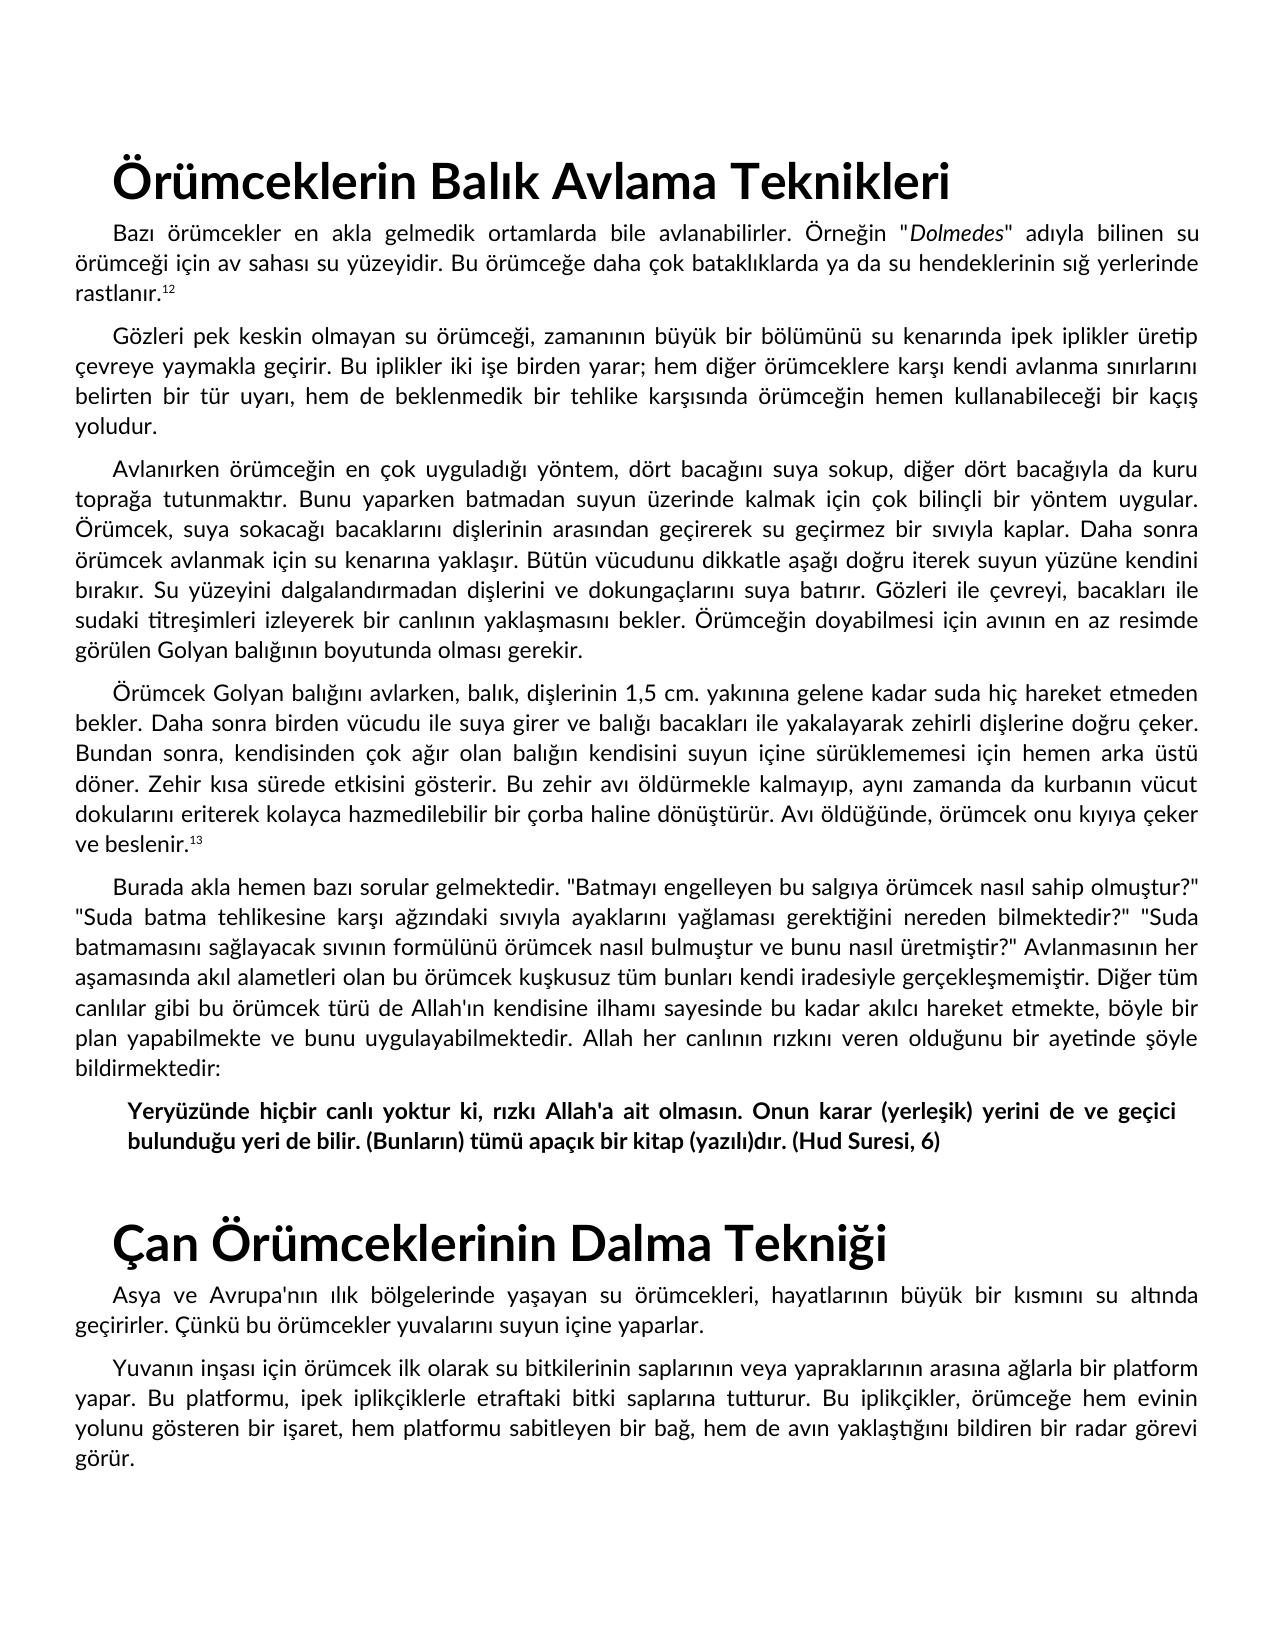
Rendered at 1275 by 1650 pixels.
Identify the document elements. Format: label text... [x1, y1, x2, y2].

text Asya ve Avrupa'nın ılık bölgelerinde yaşayan su örümcekleri, hayatlarının büyük bir kısmını su altında geçirirler. Çünkü bu örümcekler yuvalarını suyun içine yaparlar. [75, 1280, 1200, 1338]
text Örümcek Golyan balığını avlarken, balık, dişlerinin 1,5 cm. yakınına gelene kadar suda hiç hareket etmeden bekler. Daha sonra birden vücudu ile suya girer ve balığı bacakları ile yakalayarak zehirli dişlerine doğru çeker. Bundan sonra, kendisinden çok ağır olan balığın kendisini suyun içine sürüklememesi için hemen arka üstü döner. Zehir kısa sürede etkisini gösterir. Bu zehir avı öldürmekle kalmayıp, aynı zamanda da kurbanın vücut dokularını eriterek kolayca hazmedilebilir bir çorba haline dönüştürür. Avı öldüğünde, örümcek onu kıyıya çeker ve beslenir.13 [75, 679, 1200, 857]
text Yuvanın inşası için örümcek ilk olarak su bitkilerinin saplarının veya yapraklarının arasına ağlarla bir platform yapar. Bu platformu, ipek iplikçiklerle etraftaki bitki saplarına tutturur. Bu iplikçikler, örümceğe hem evinin yolunu gösteren bir işaret, hem platformu sabitleyen bir bağ, hem de avın yaklaştığını bildiren bir radar görevi görür. [75, 1353, 1200, 1471]
text Yeryüzünde hiçbir canlı yoktur ki, rızkı Allah'a ait olmasın. Onun karar (yerleşik) yerini de ve geçici bulunduğu yeri de bilir. (Bunların) tümü apaçık bir kitap (yazılı)dır. (Hud Suresi, 6) [127, 1096, 1177, 1154]
subtitle Çan Örümceklerinin Dalma Tekniği [112, 1212, 1200, 1272]
text Gözleri pek keskin olmayan su örümceği, zamanının büyük bir bölümünü su kenarında ipek iplikler üretip çevreye yaymakla geçirir. Bu iplikler iki işe birden yarar; hem diğer örümceklere karşı kendi avlanma sınırlarını belirten bir tür uyarı, hem de beklenmedik bir tehlike karşısında örümceğin hemen kullanabileceği bir kaçış yoludur. [75, 321, 1200, 439]
subtitle Örümceklerin Balık Avlama Teknikleri [112, 150, 1200, 210]
text Avlanırken örümceğin en çok uyguladığı yöntem, dört bacağını suya sokup, diğer dört bacağıyla da kuru toprağa tutunmaktır. Bunu yaparken batmadan suyun üzerinde kalmak için çok bilinçli bir yöntem uygular. Örümcek, suya sokacağı bacaklarını dişlerinin arasından geçirerek su geçirmez bir sıvıyla kaplar. Daha sonra örümcek avlanmak için su kenarına yaklaşır. Bütün vücudunu dikkatle aşağı doğru iterek suyun yüzüne kendini bırakır. Su yüzeyini dalgalandırmadan dişlerini ve dokungaçlarını suya batırır. Gözleri ile çevreyi, bacakları ile sudaki titreşimleri izleyerek bir canlının yaklaşmasını bekler. Örümceğin doyabilmesi için avının en az resimde görülen Golyan balığının boyutunda olması gerekir. [75, 455, 1200, 663]
text Bazı örümcekler en akla gelmedik ortamlarda bile avlanabilirler. Örneğin "Dolmedes" adıyla bilinen su örümceği için av sahası su yüzeyidir. Bu örümceğe daha çok bataklıklarda ya da su hendeklerinin sığ yerlerinde rastlanır.12 [75, 218, 1200, 306]
text Burada akla hemen bazı sorular gelmektedir. "Batmayı engelleyen bu salgıya örümcek nasıl sahip olmuştur?" "Suda batma tehlikesine karşı ağzındaki sıvıyla ayaklarını yağlaması gerektiğini nereden bilmektedir?" "Suda batmamasını sağlayacak sıvının formülünü örümcek nasıl bulmuştur ve bunu nasıl üretmiştir?" Avlanmasının her aşamasında akıl alametleri olan bu örümcek kuşkusuz tüm bunları kendi iradesiyle gerçekleşmemiştir. Diğer tüm canlılar gibi bu örümcek türü de Allah'ın kendisine ilhamı sayesinde bu kadar akılcı hareket etmekte, böyle bir plan yapabilmekte ve bunu uygulayabilmektedir. Allah her canlının rızkını veren olduğunu bir ayetinde şöyle bildirmektedir: [75, 872, 1200, 1081]
